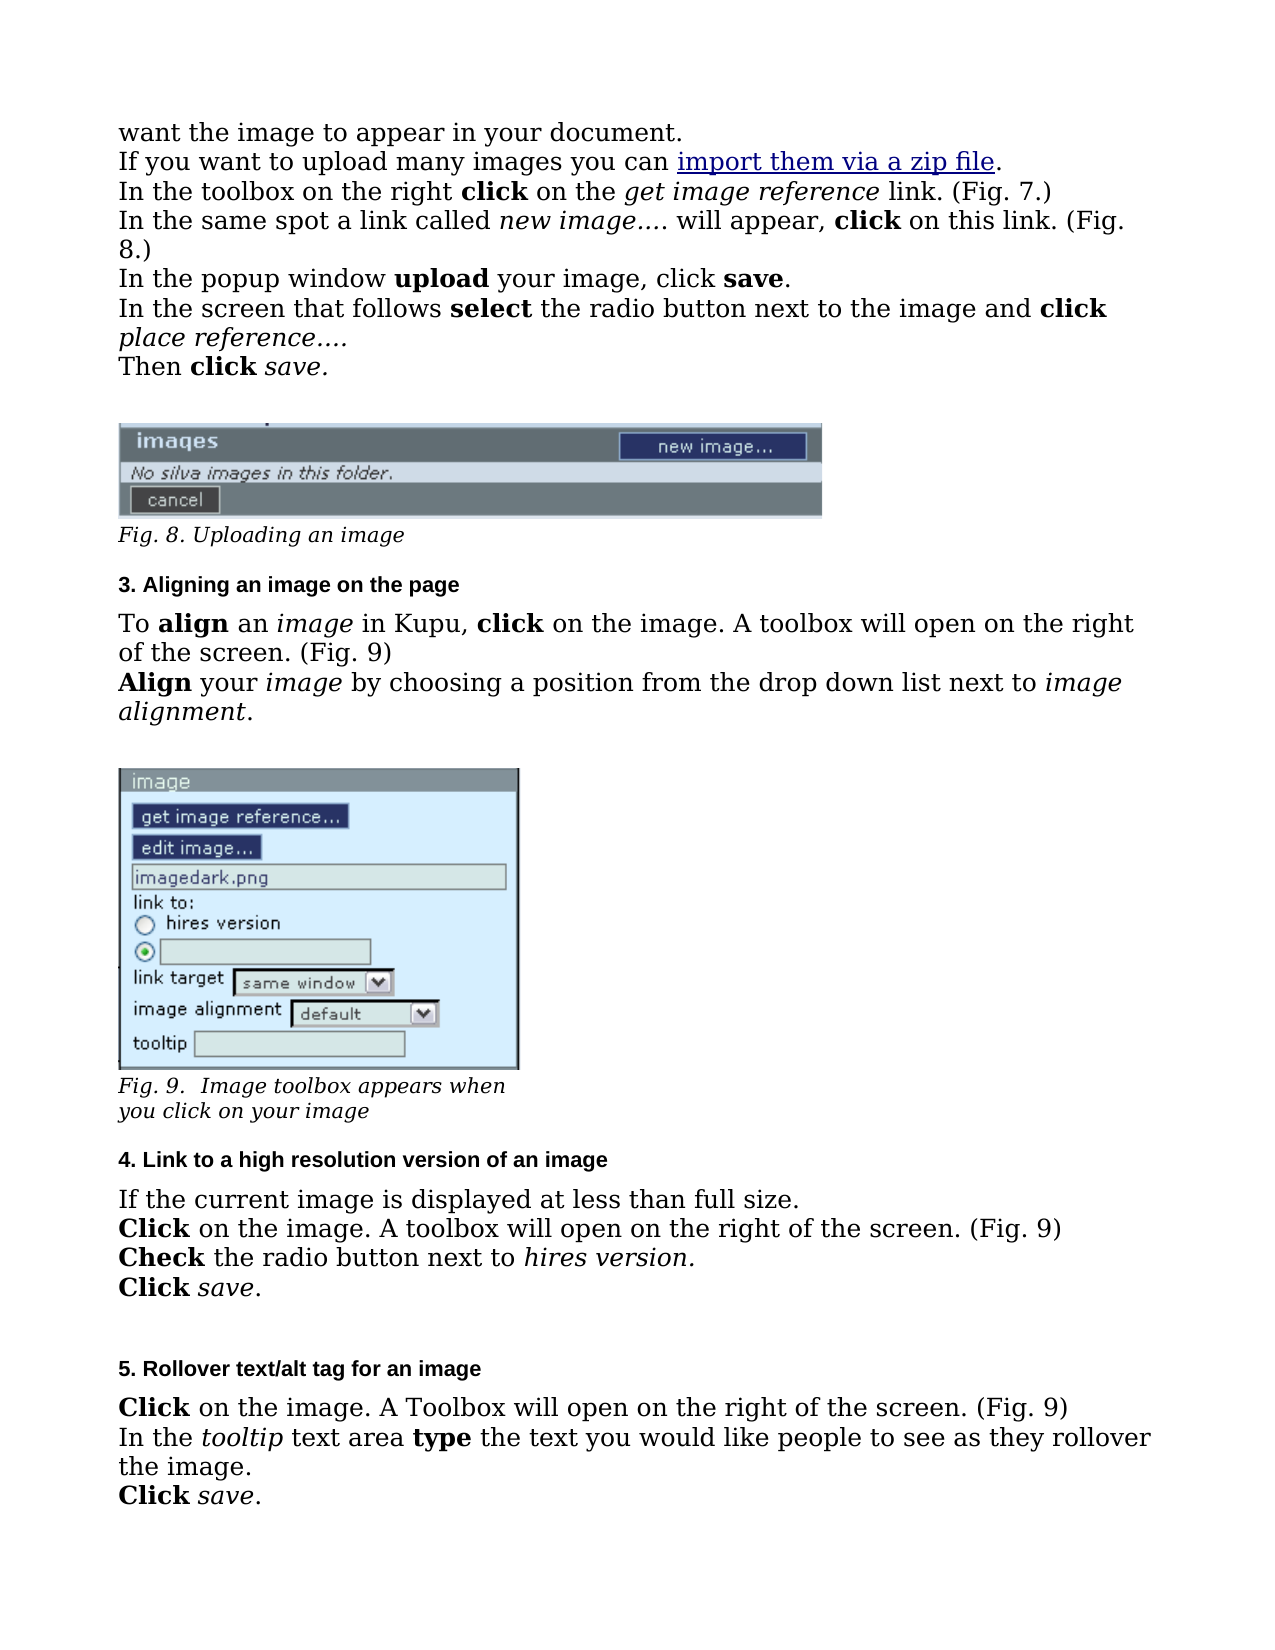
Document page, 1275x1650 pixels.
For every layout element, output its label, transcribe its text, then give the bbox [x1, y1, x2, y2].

picture [118, 768, 521, 1070]
text Fig. 9. Image toolbox appears when you click on your image [118, 1070, 521, 1123]
subtitle 5. Rollover text/alt tag for an image [118, 1356, 1157, 1381]
text To align an image in Kupu, click on the image. A toolbox will open on the right of the screen. (Fig. 9) Align your image by choosing a position from the drop down list next to image alignment. [118, 609, 1157, 756]
text want the image to appear in your document. If you want to upload many images you can import them via a zip file. In the toolbox on the right click on the get image reference link. (Fig. 7.) In the same spot a link called new image.... will appear, click on this link. (Fig. 8.) In the popup window upload your image, click save. In the screen that follows select the radio button next to the image and click place reference.... Then click save. [118, 118, 1157, 411]
subtitle 4. Link to a high resolution version of an image [118, 1148, 1157, 1172]
picture [118, 423, 823, 519]
text Click on the image. A Toolbox will open on the right of the screen. (Fig. 9) In the tooltip text area type the text you would like people to see as they rollover the image. Click save. [118, 1393, 1157, 1511]
text Fig. 8. Uploading an image [118, 519, 822, 547]
text If the current image is displayed at less than full size. Click on the image. A toolbox will open on the right of the screen. (Fig. 9) Check the radio button next to hires version. Click save. [118, 1185, 1157, 1331]
subtitle 3. Aligning an image on the page [118, 572, 1157, 597]
